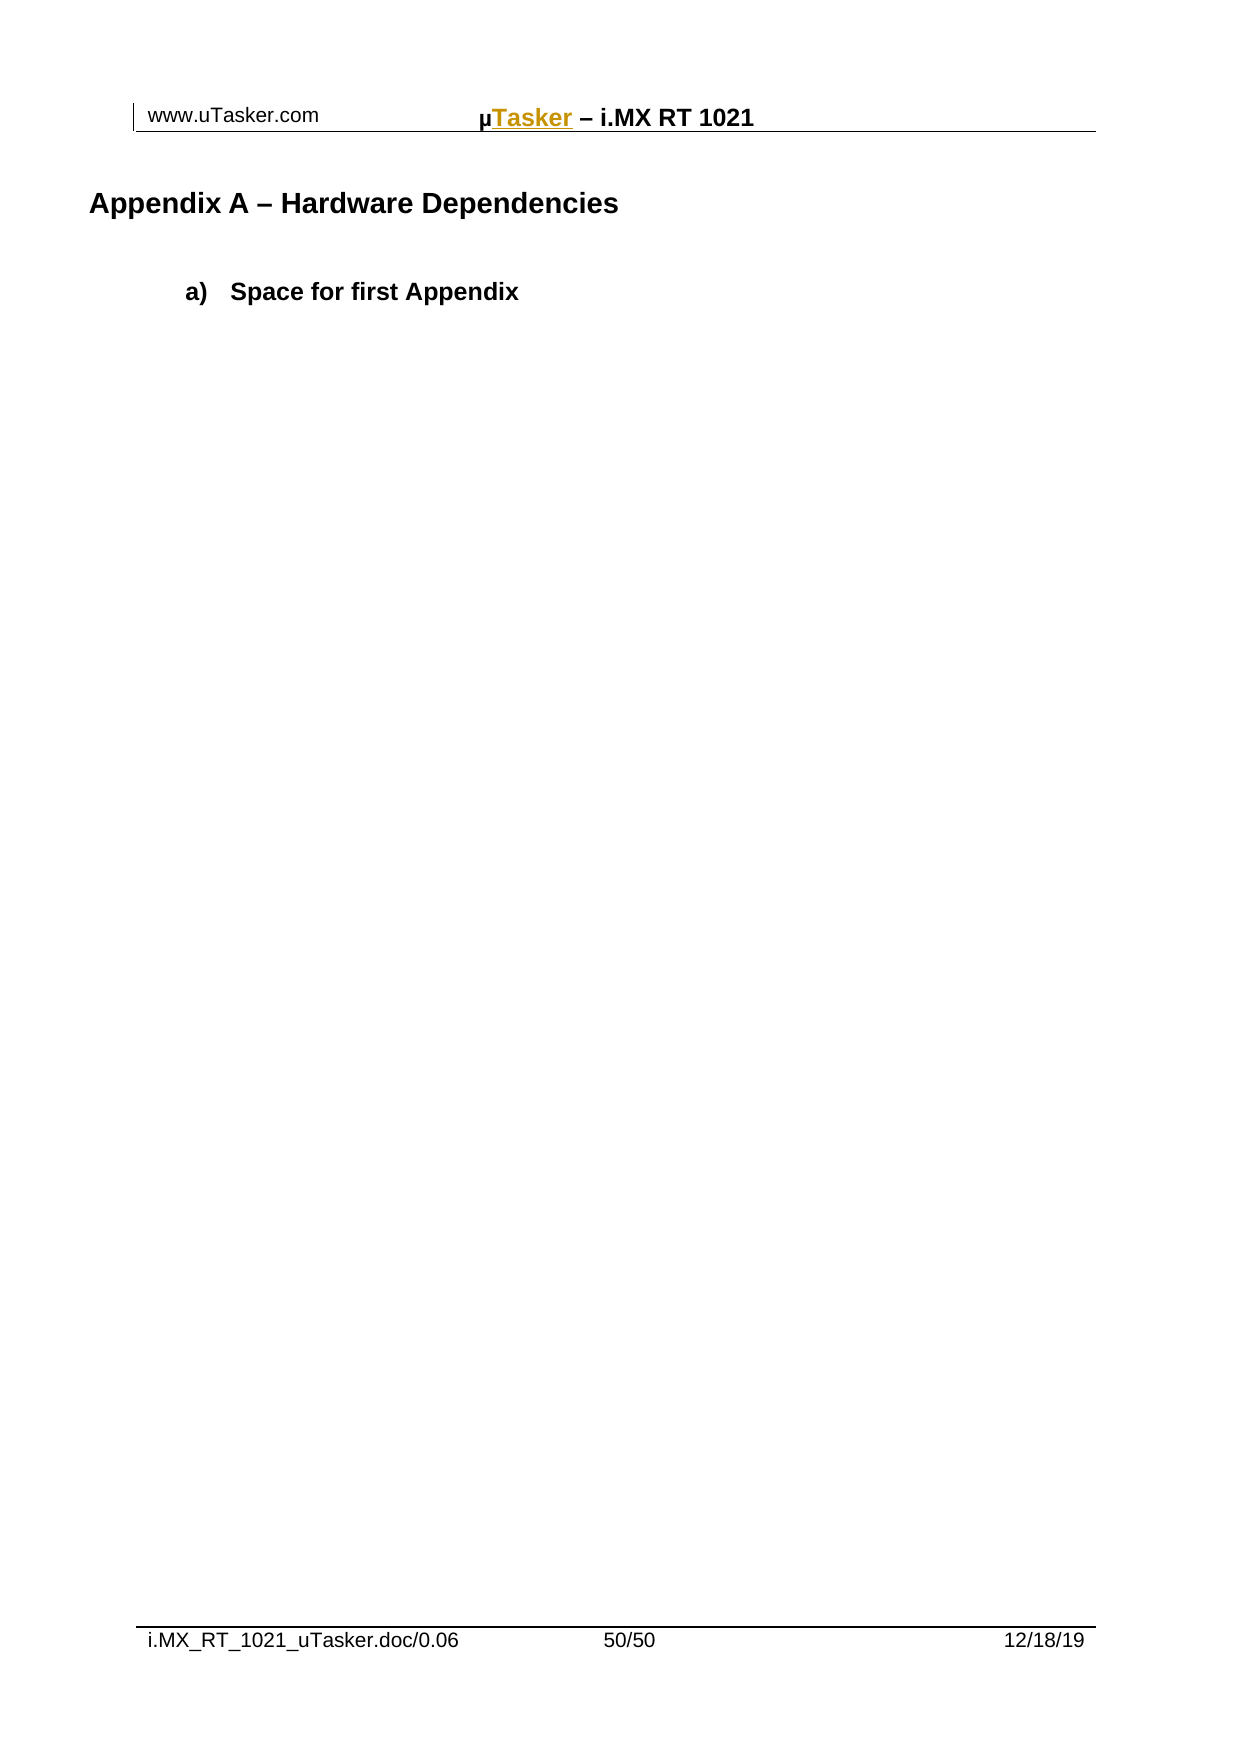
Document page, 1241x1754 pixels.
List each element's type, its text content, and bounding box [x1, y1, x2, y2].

subtitle Appendix A – Hardware Dependencies [88, 186, 1093, 219]
subtitle Space for first Appendix [185, 277, 1093, 306]
